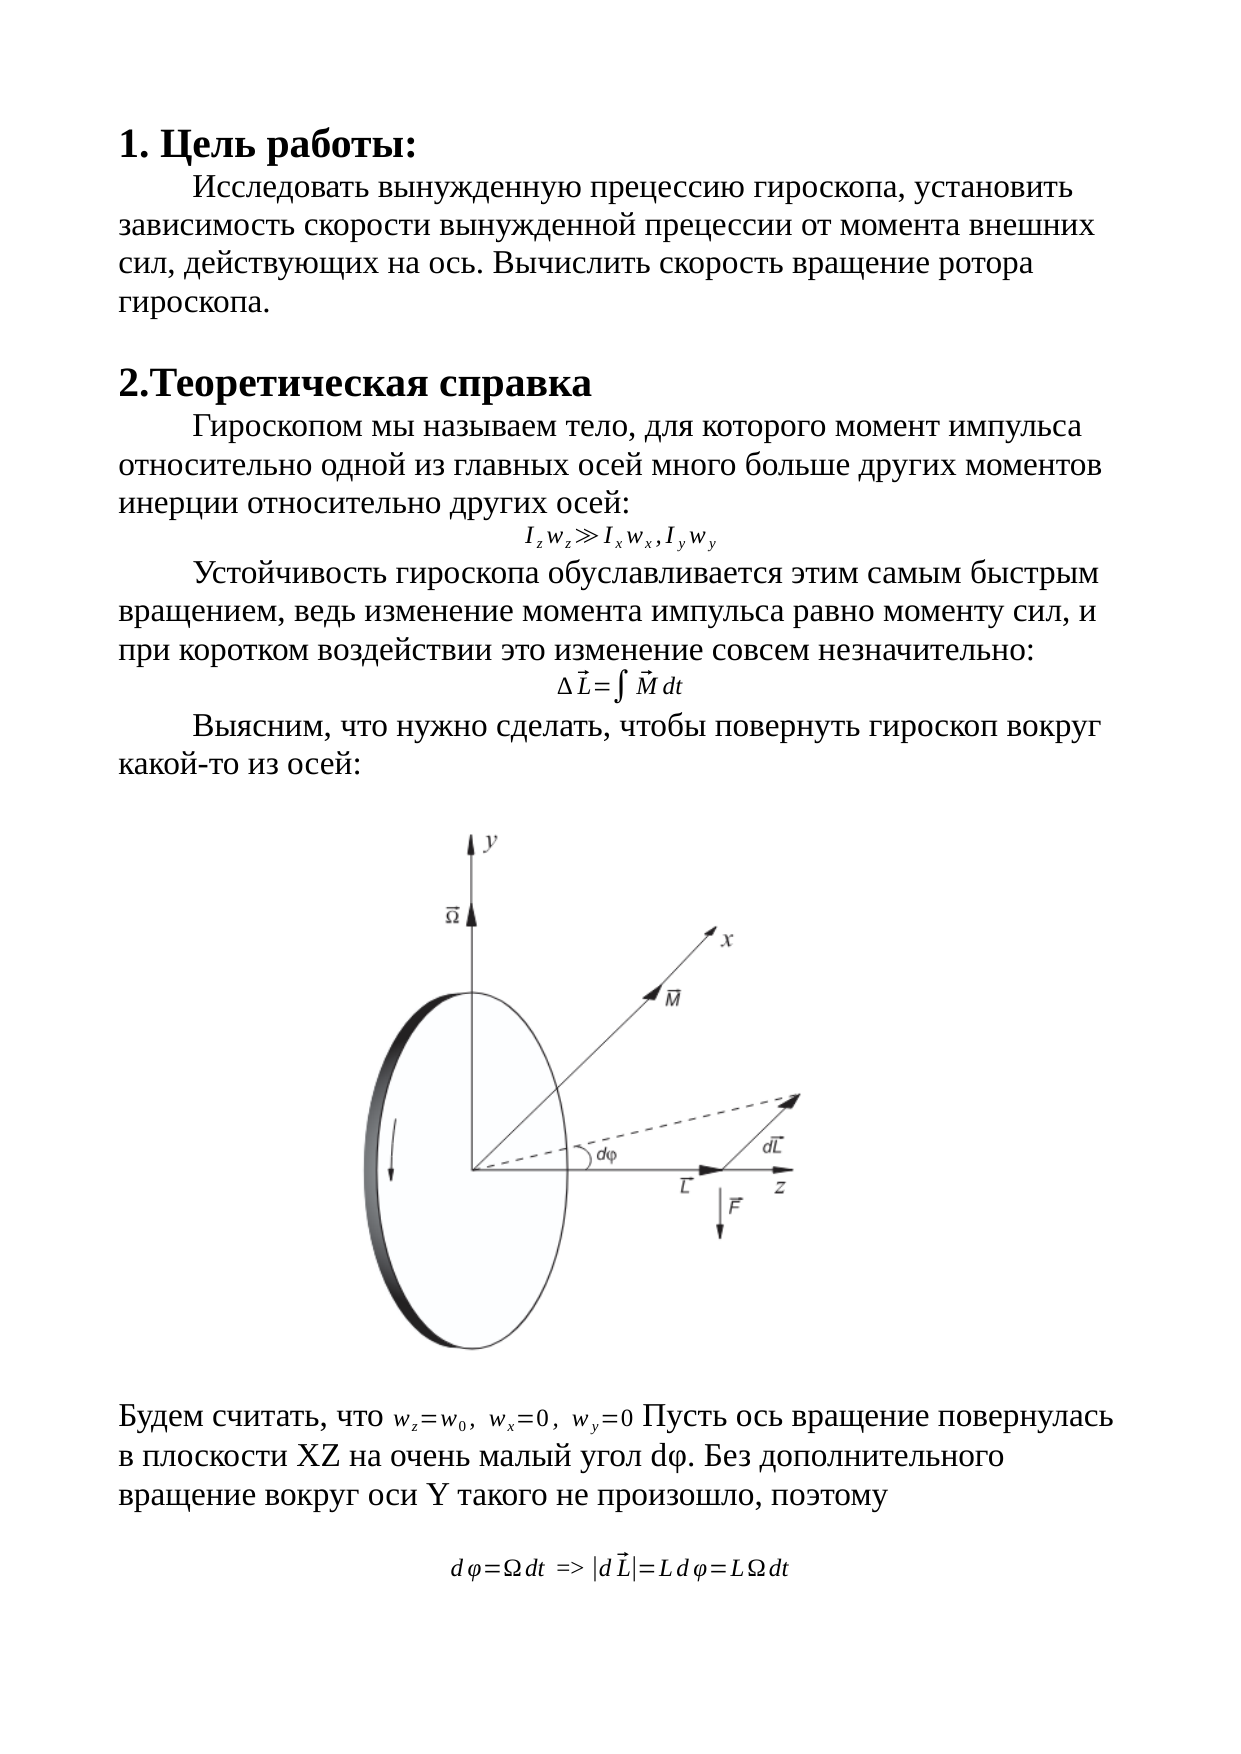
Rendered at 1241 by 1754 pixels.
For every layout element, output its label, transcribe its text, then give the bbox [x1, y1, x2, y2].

text 1. Цель работы: [118, 118, 1122, 166]
text Исследовать вынужденную прецессию гироскопа, установить зависимость скорости вынужденной прецессии от момента внешних сил, действующих на ось. Вычислить скорость вращение ротора гироскопа. [118, 166, 1122, 319]
text 2.Теоретическая справка [118, 358, 1122, 406]
text Выясним, что нужно сделать, чтобы повернуть гироскоп вокруг какой-то из осей: [118, 705, 1122, 782]
text Гироскопом мы называем тело, для которого момент импульса относительно одной из главных осей много больше других моментов инерции относительно других осей: [118, 406, 1122, 521]
text Устойчивость гироскопа обуславливается этим самым быстрым вращением, ведь изменение момента импульса равно моменту сил, и при коротком воздействии это изменение совсем незначительно: [118, 552, 1122, 667]
text Будем считать, что Пусть ось вращение повернулась в плоскости XZ на очень малый угол dφ. Без дополнительного вращение вокруг оси Y такого не произошло, поэтому [118, 1395, 1122, 1512]
picture [346, 789, 873, 1362]
